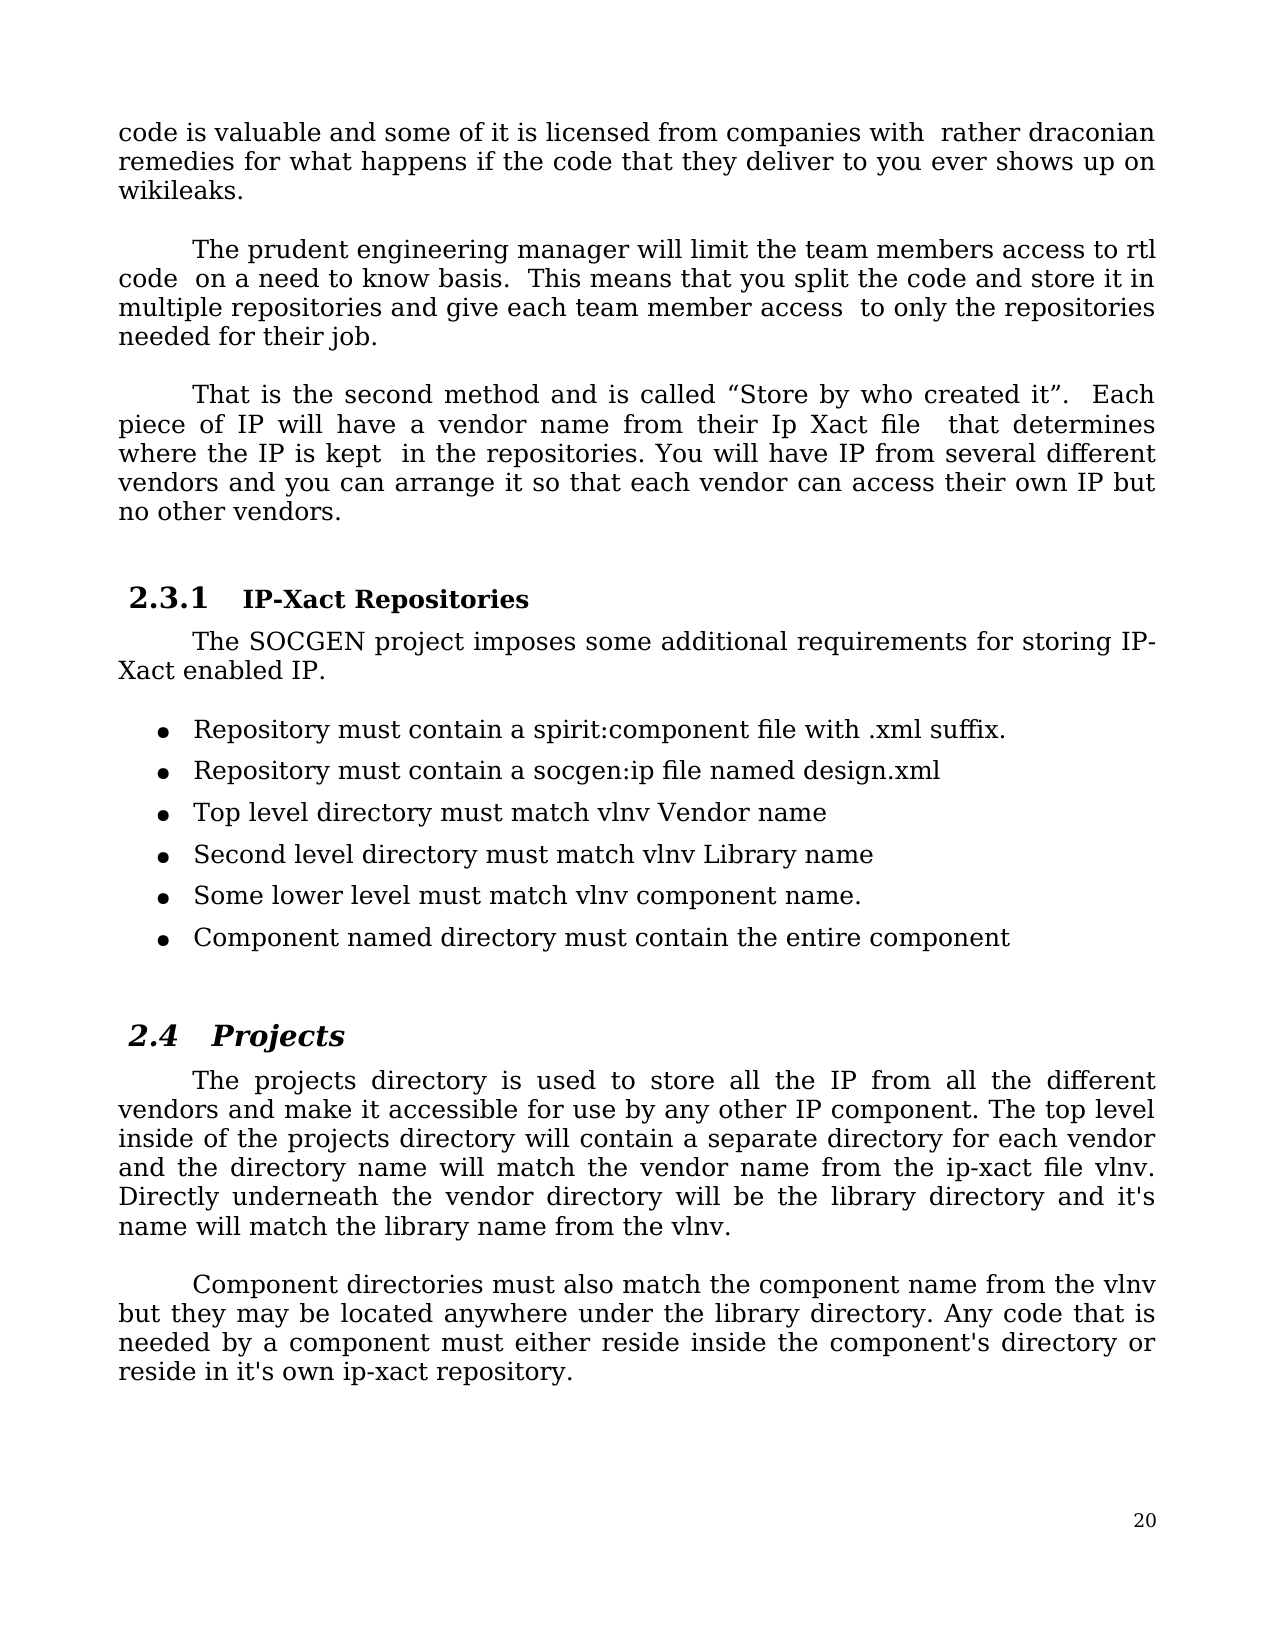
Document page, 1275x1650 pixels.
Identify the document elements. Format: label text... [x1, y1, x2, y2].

text The SOCGEN project imposes some additional requirements for storing IP-Xact enabled IP. [118, 627, 1157, 686]
text The projects directory is used to store all the IP from all the different vendors and make it accessible for use by any other IP component. The top level inside of the projects directory will contain a separate directory for each vendor and the directory name will match the vendor name from the ip-xact file vlnv. Directly underneath the vendor directory will be the library directory and it's name will match the library name from the vlnv. [118, 1066, 1157, 1241]
subtitle Projects [118, 1019, 1157, 1053]
text That is the second method and is called “Store by who created it”. Each piece of IP will have a vendor name from their Ip Xact file that determines where the IP is kept in the repositories. You will have IP from several different vendors and you can arrange it so that each vendor can access their own IP but no other vendors. [118, 381, 1157, 526]
list Second level directory must match vlnv Library name [156, 840, 1157, 869]
text The prudent engineering manager will limit the team members access to rtl code on a need to know basis. This means that you split the code and store it in multiple repositories and give each team member access to only the repositories needed for their job. [118, 235, 1157, 351]
list Top level directory must match vlnv Vendor name [156, 798, 1157, 827]
list Some lower level must match vlnv component name. [156, 882, 1157, 911]
list Repository must contain a socgen:ip file named design.xml [156, 757, 1157, 786]
list Component named directory must contain the entire component [156, 923, 1157, 952]
text Component directories must also match the component name from the vlnv but they may be located anywhere under the library directory. Any code that is needed by a component must either reside inside the component's directory or reside in it's own ip-xact repository. [118, 1270, 1157, 1387]
subtitle IP-Xact Repositories [118, 581, 1157, 615]
list Repository must contain a spirit:component file with .xml suffix. [156, 715, 1157, 744]
text code is valuable and some of it is licensed from companies with rather draconian remedies for what happens if the code that they deliver to you ever shows up on wikileaks. [118, 118, 1157, 206]
